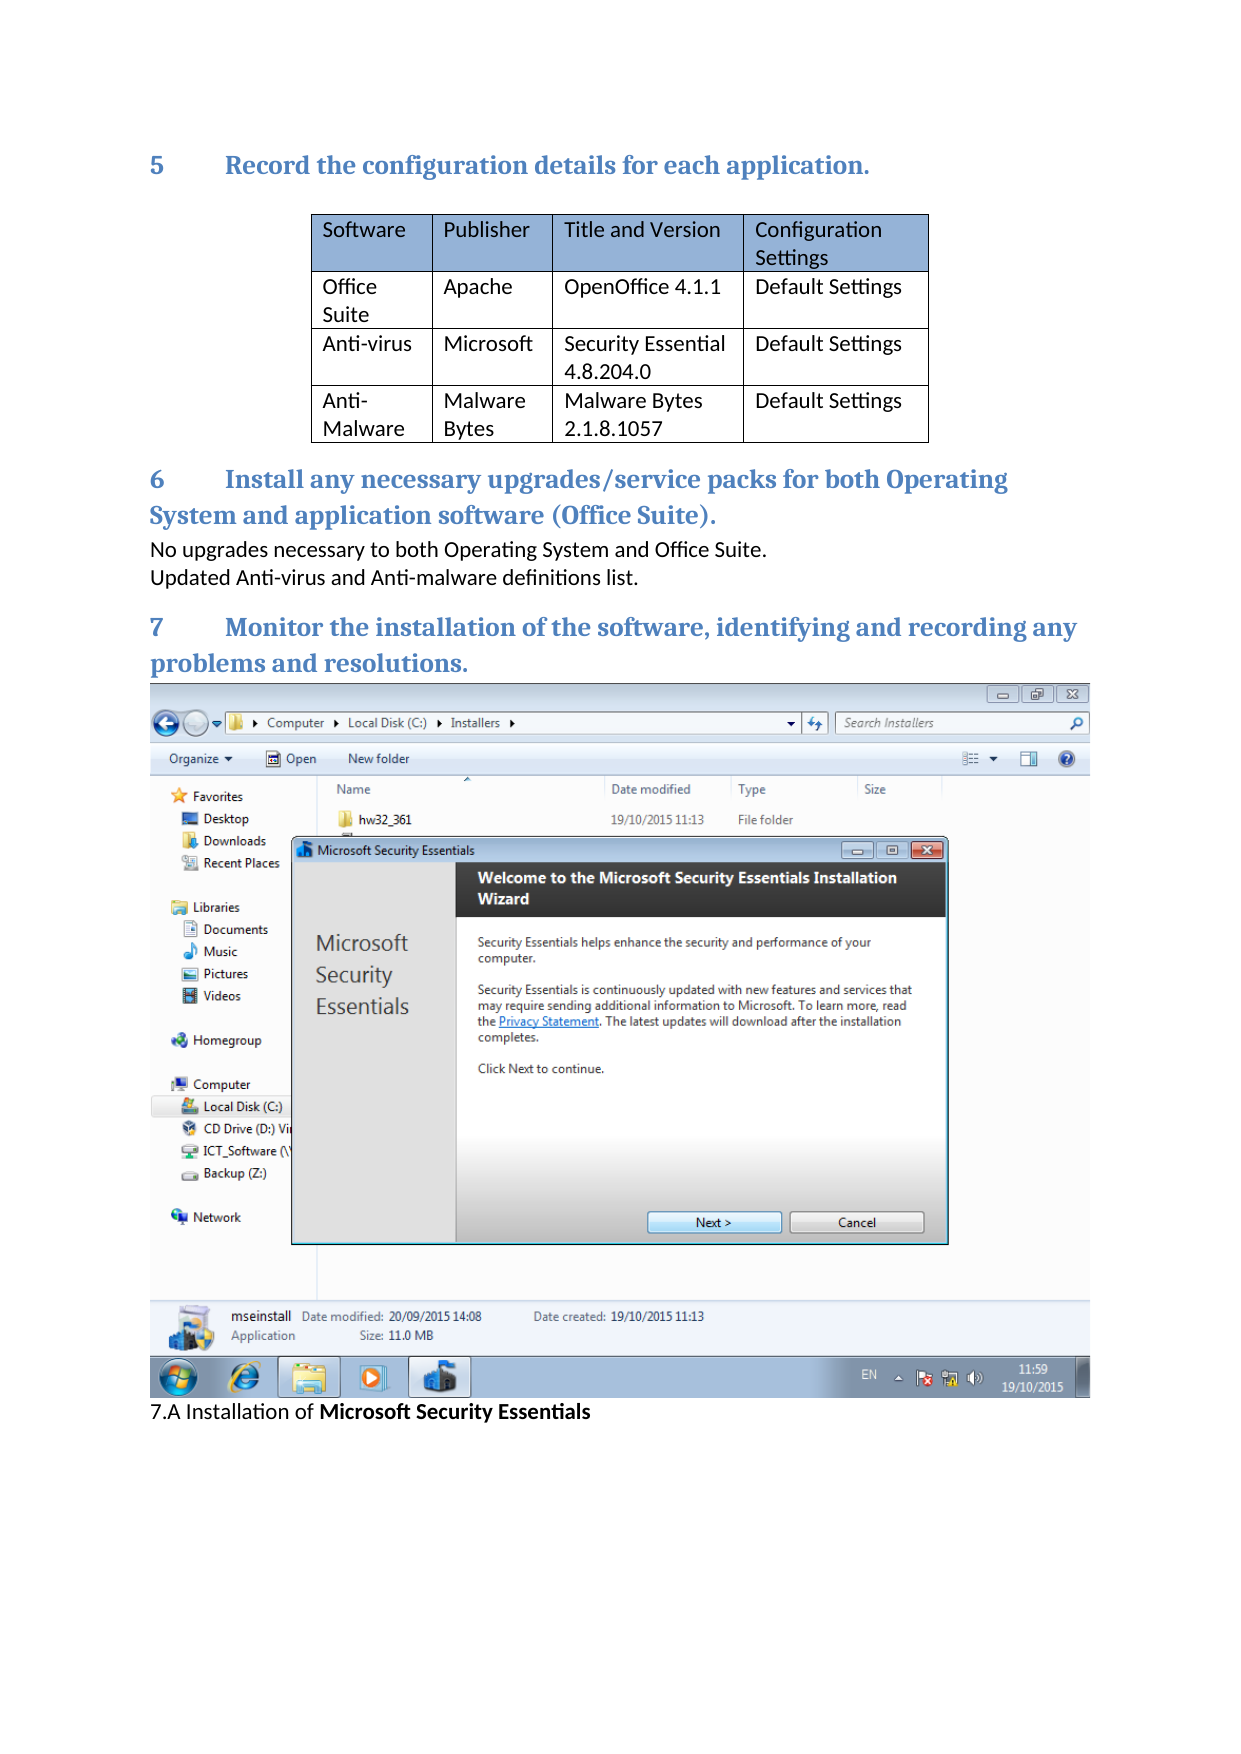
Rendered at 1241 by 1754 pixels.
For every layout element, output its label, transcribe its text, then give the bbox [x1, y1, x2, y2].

text Updated Anti-virus and Anti-malware definitions list. [150, 563, 1090, 591]
table_header Title and Version [553, 215, 743, 271]
table_cell Security Essential 4.8.204.0 [553, 329, 743, 385]
text No upgrades necessary to both Operating System and Office Suite. [150, 535, 1090, 563]
subtitle 7 Monitor the installation of the software, identifying and recording any problems and resolutions. [150, 612, 1090, 679]
table_cell Microsoft [433, 329, 552, 385]
table_cell Default Settings [744, 386, 928, 442]
table_header Configuration Settings [744, 215, 928, 271]
subtitle 6 Install any necessary upgrades/service packs for both Operating System and application software (Office Suite). [150, 464, 1090, 531]
table_cell Default Settings [744, 329, 928, 385]
table_cell Apache [433, 272, 552, 328]
table_header Software [312, 215, 432, 271]
table_header Publisher [433, 215, 552, 271]
text 7.A Installation of Microsoft Security Essentials [150, 1398, 1090, 1426]
table_cell Malware Bytes 2.1.8.1057 [553, 386, 743, 442]
table_cell Office Suite [312, 272, 432, 328]
table_cell Default Settings [744, 272, 928, 328]
table_cell Anti-virus [312, 329, 432, 385]
table_cell OpenOffice 4.1.1 [553, 272, 743, 328]
subtitle 5 Record the configuration details for each application. [150, 150, 1090, 181]
table_cell Malware Bytes [433, 386, 552, 442]
table_cell Anti-Malware [312, 386, 432, 442]
